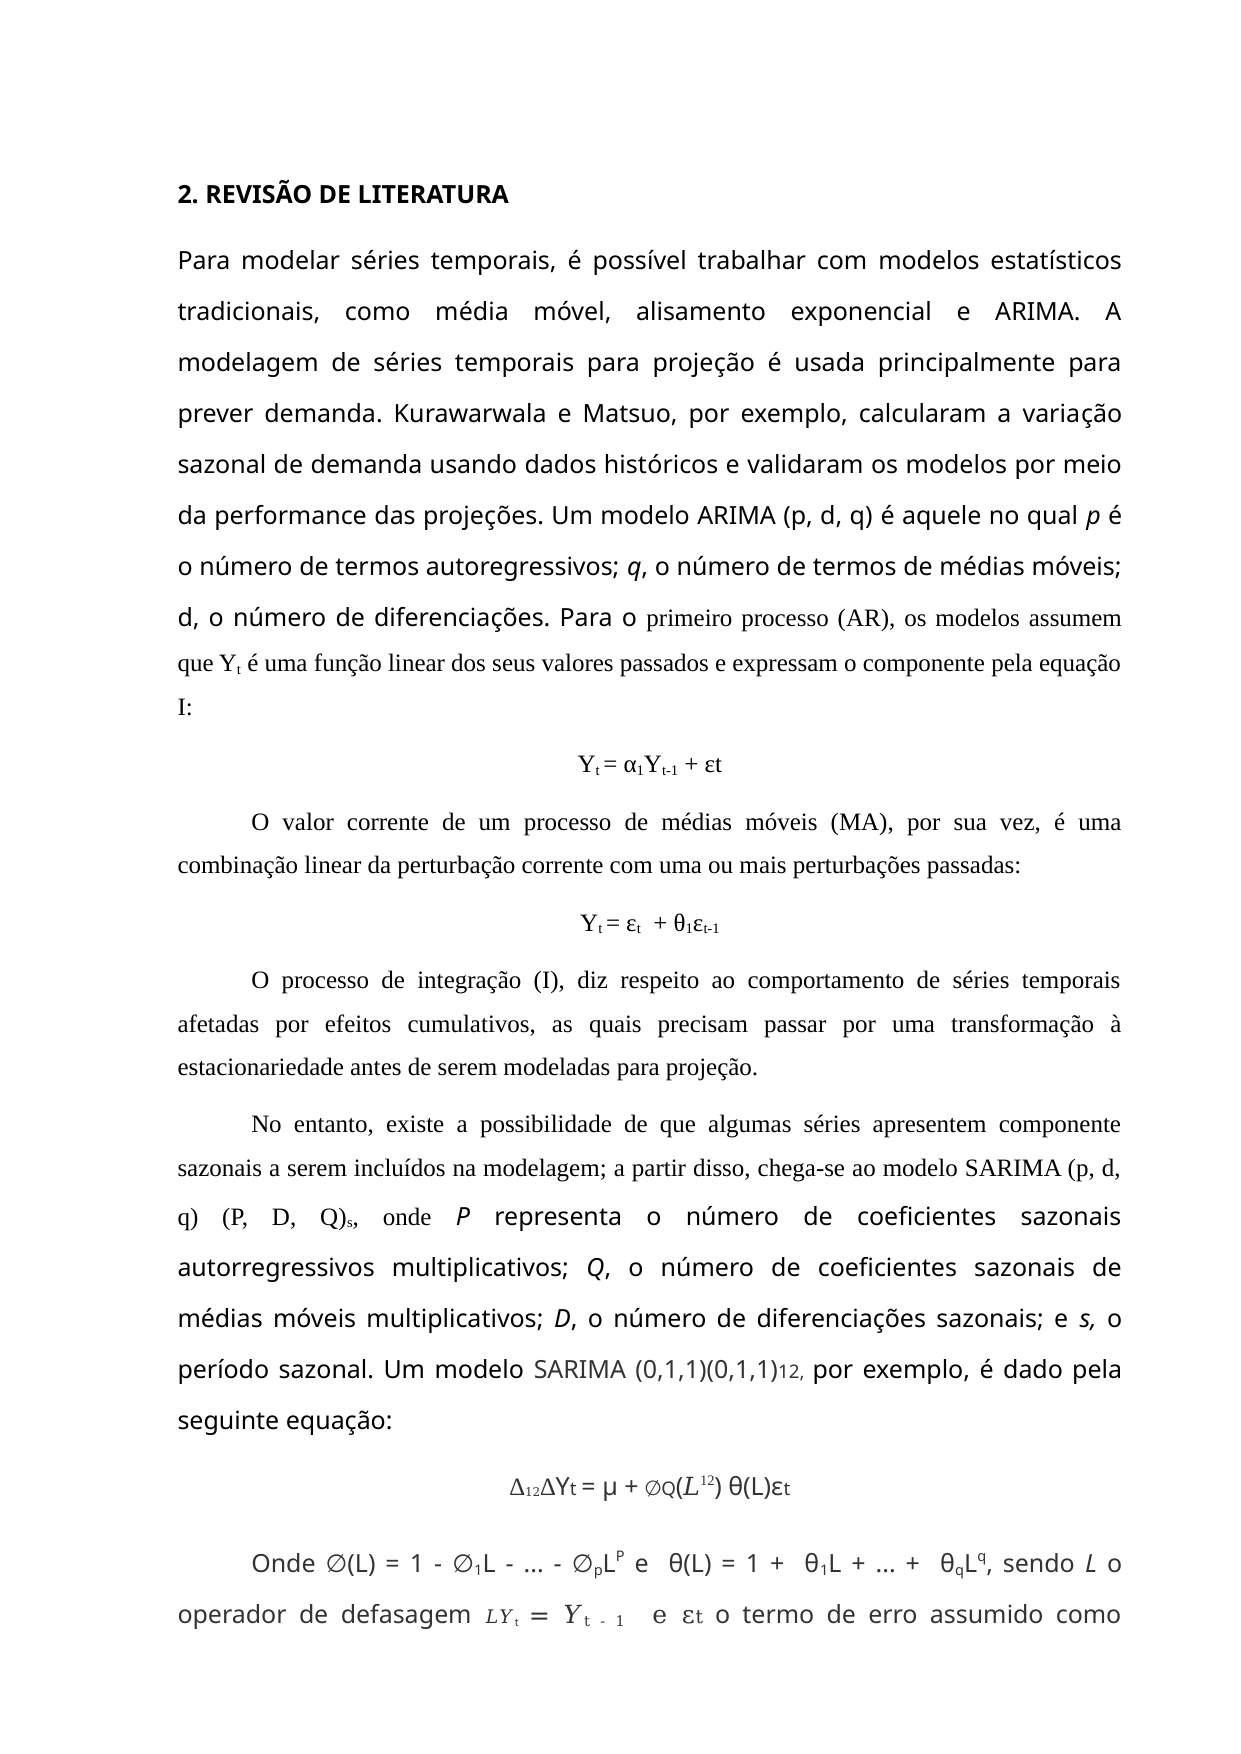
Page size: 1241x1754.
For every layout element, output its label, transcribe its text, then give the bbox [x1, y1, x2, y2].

text No entanto, existe a possibilidade de que algumas séries apresentem componente sazonais a serem incluídos na modelagem; a partir disso, chega-se ao modelo SARIMA (p, d, q) (P, D, Q)s, onde P representa o número de coeficientes sazonais autorregressivos multiplicativos; Q, o número de coeficientes sazonais de médias móveis multiplicativos; D, o número de diferenciações sazonais; e s, o período sazonal. Um modelo SARIMA (0,1,1)(0,1,1)12, por exemplo, é dado pela seguinte equação: [177, 1109, 1122, 1437]
text O processo de integração (I), diz respeito ao comportamento de séries temporais afetadas por efeitos cumulativos, as quais precisam passar por uma transformação à estacionariedade antes de serem modeladas para projeção. [177, 966, 1122, 1081]
text Para modelar séries temporais, é possível trabalhar com modelos estatísticos tradicionais, como média móvel, alisamento exponencial e ARIMA. A modelagem de séries temporais para projeção é usada principalmente para prever demanda. Kurawarwala e Matsuo, por exemplo, calcularam a variação sazonal de demanda usando dados históricos e validaram os modelos por meio da performance das projeções. Um modelo ARIMA (p, d, q) é aquele no qual p é o número de termos autoregressivos; q, o número de termos de médias móveis; d, o número de diferenciações. Para o primeiro processo (AR), os modelos assumem que Yt é uma função linear dos seus valores passados e expressam o componente pela equação I: [177, 243, 1122, 720]
text Onde ∅(L) = 1 - ∅1L - ... - ∅pLP e θ(L) = 1 + θ1L + ... + θqLq, sendo L o operador de defasagem 𝐿𝑌t = 𝑌t - 1 e εt o termo de erro assumido como [177, 1546, 1122, 1631]
text O valor corrente de um processo de médias móveis (MA), por sua vez, é uma combinação linear da perturbação corrente com uma ou mais perturbações passadas: [177, 807, 1122, 879]
text ∆12∆Yt = μ + ∅Q(𝐿12) θ(L)εt [177, 1468, 1122, 1502]
text Yt = α1Yt-1 + εt [177, 749, 1122, 778]
text 2. REVISÃO DE LITERATURA [177, 177, 1122, 211]
text Yt = εt + θ1εt-1 [177, 908, 1122, 937]
